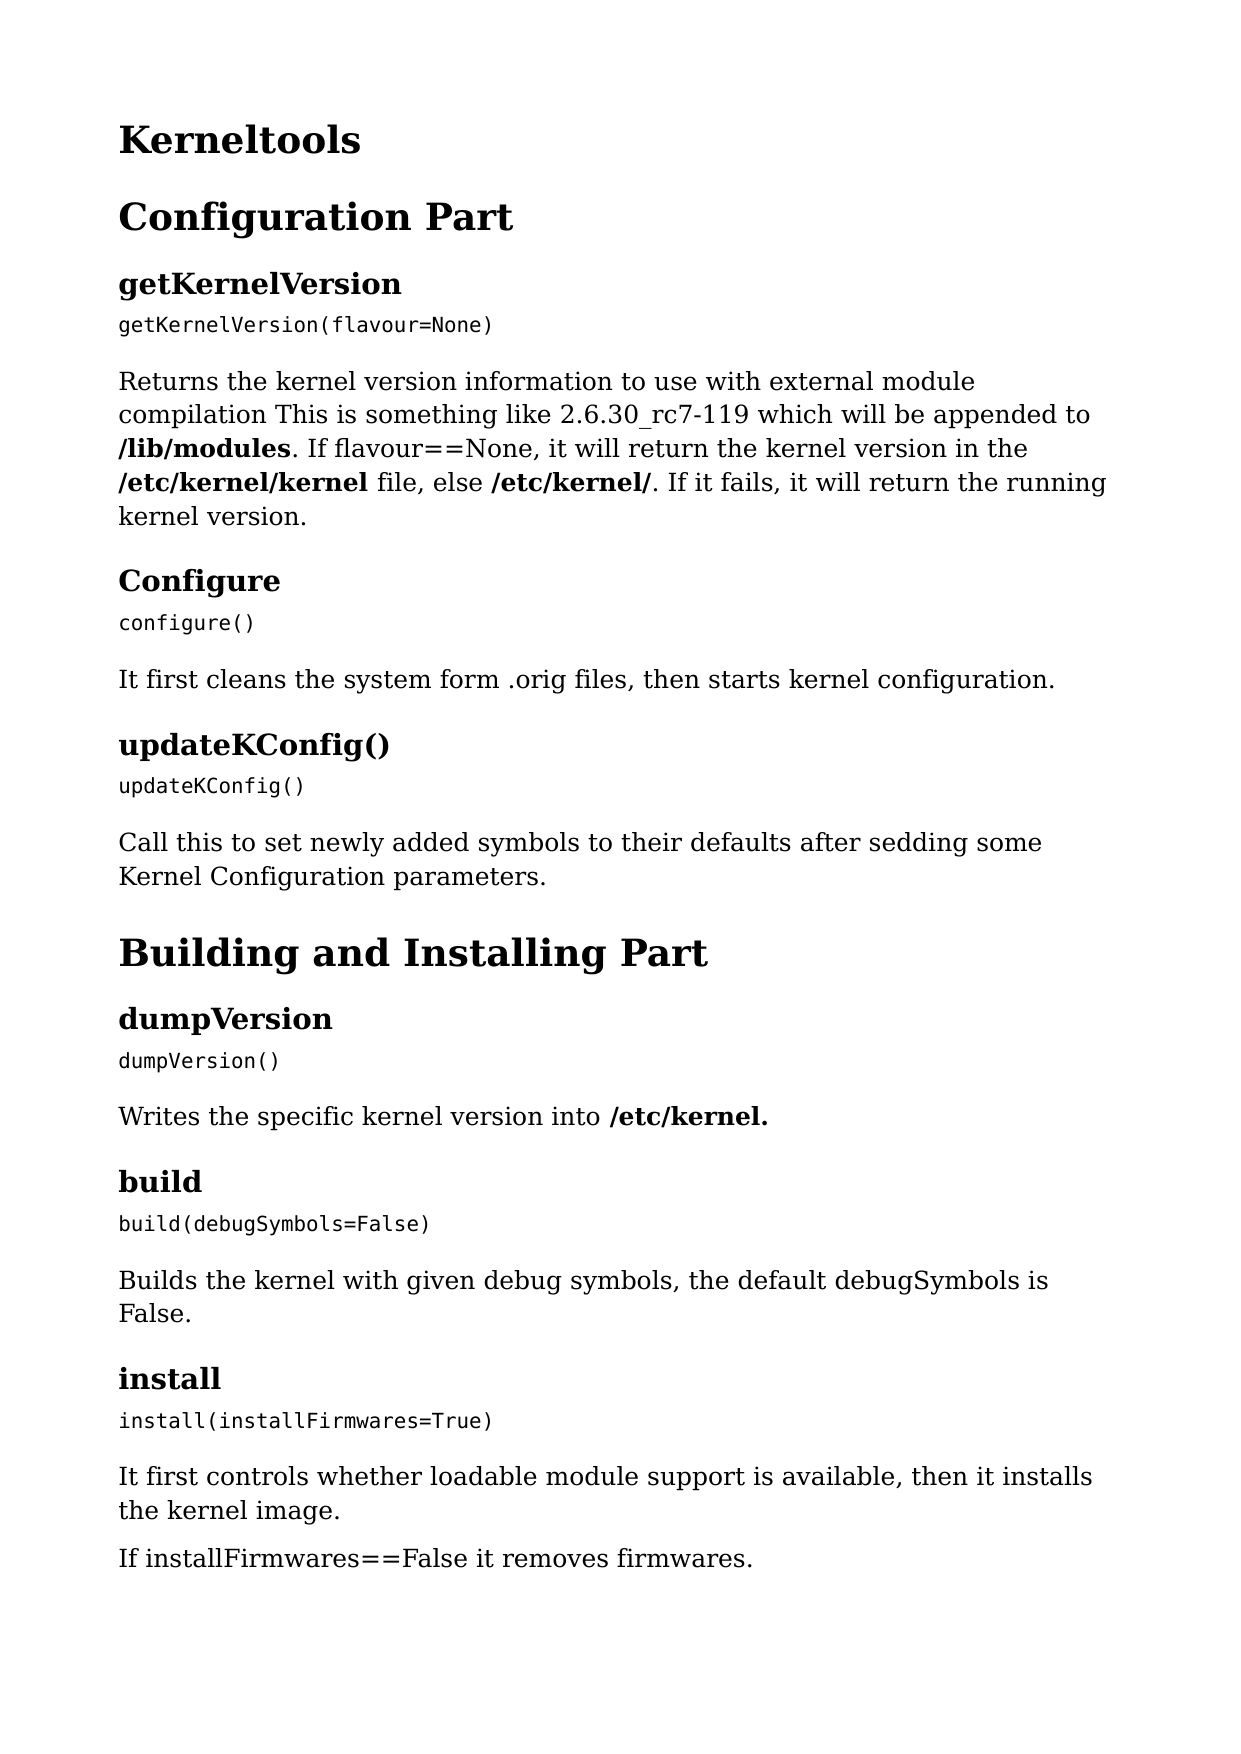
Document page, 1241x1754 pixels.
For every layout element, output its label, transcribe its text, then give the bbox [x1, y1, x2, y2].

text If installFirmwares==False it removes firmwares. [118, 1544, 1122, 1573]
subtitle Building and Installing Part [118, 931, 1122, 975]
text install(installFirmwares=True) [118, 1409, 1122, 1433]
text It first cleans the system form .orig files, then starts kernel configuration. [118, 665, 1122, 694]
text getKernelVersion(flavour=None) [118, 313, 1122, 338]
subtitle build [118, 1165, 1122, 1199]
text Returns the kernel version information to use with external module compilation This is something like 2.6.30_rc7-119 which will be appended to /lib/modules. If flavour==None, it will return the kernel version in the /etc/kernel/kernel file, else /etc/kernel/. If it fails, it will return the running kernel version. [118, 367, 1122, 531]
text updateKConfig() [118, 774, 1122, 799]
subtitle dumpVersion [118, 1002, 1122, 1036]
text It first controls whether loadable module support is available, then it installs the kernel image. [118, 1463, 1122, 1525]
subtitle install [118, 1362, 1122, 1396]
text build(debugSymbols=False) [118, 1212, 1122, 1236]
subtitle getKernelVersion [118, 267, 1122, 301]
subtitle Configuration Part [118, 196, 1122, 239]
subtitle Configure [118, 564, 1122, 599]
subtitle Kerneltools [118, 118, 1122, 162]
text Writes the specific kernel version into /etc/kernel. [118, 1102, 1122, 1132]
text configure() [118, 611, 1122, 636]
text dumpVersion() [118, 1049, 1122, 1073]
text Builds the kernel with given debug symbols, the default debugSymbols is False. [118, 1266, 1122, 1328]
subtitle updateKConfig() [118, 728, 1122, 762]
text Call this to set newly added symbols to their defaults after sedding some Kernel Configuration parameters. [118, 828, 1122, 891]
